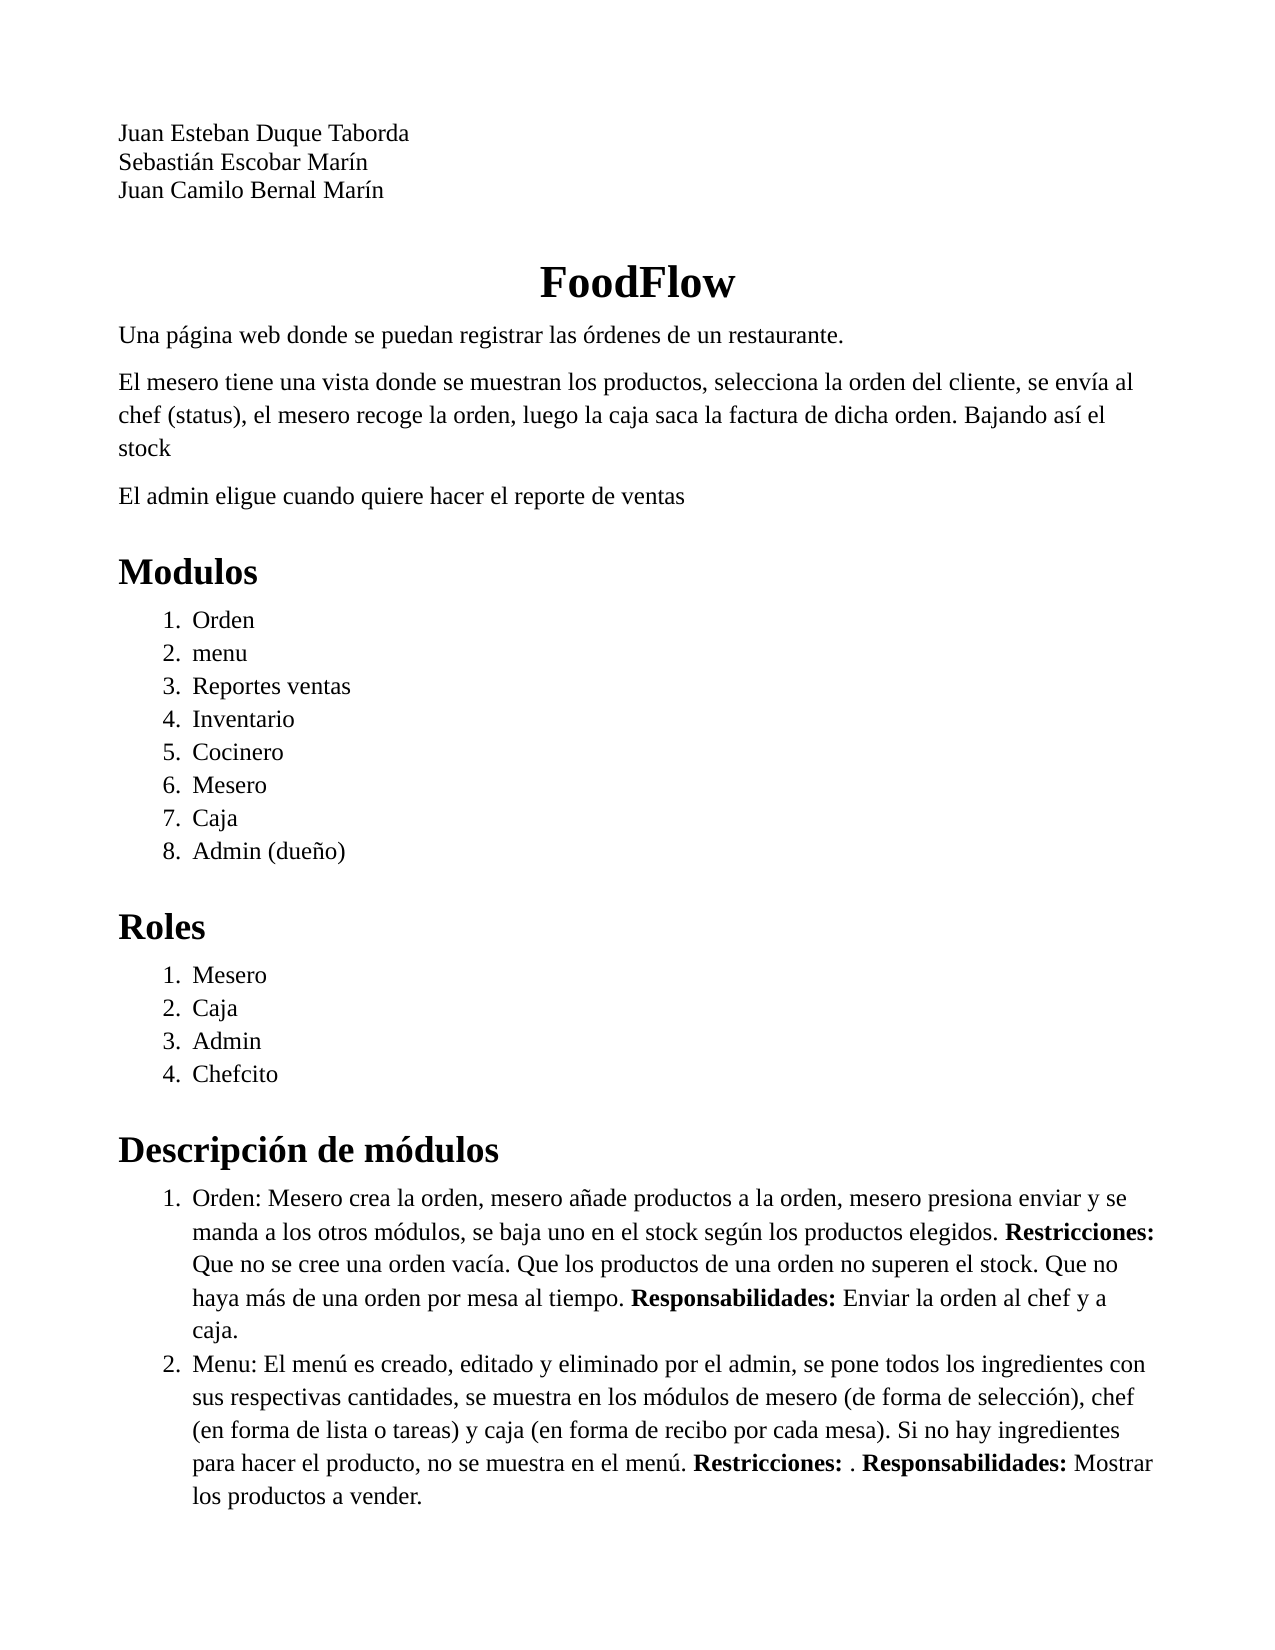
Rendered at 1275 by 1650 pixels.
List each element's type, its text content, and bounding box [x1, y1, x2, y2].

list Admin (dueño) [162, 836, 1157, 865]
subtitle Modulos [118, 549, 1157, 593]
list Mesero [162, 770, 1157, 799]
list Orden: Mesero crea la orden, mesero añade productos a la orden, mesero presiona enviar y se manda a los otros módulos, se baja uno en el stock según los productos elegidos. Restricciones: Que no se cree una orden vacía. Que los productos de una orden no superen el stock. Que no haya más de una orden por mesa al tiempo. Responsabilidades: Enviar la orden al chef y a caja. [162, 1183, 1157, 1344]
list Caja [162, 993, 1157, 1022]
text El admin eligue cuando quiere hacer el reporte de ventas [118, 481, 1157, 510]
list Chefcito [162, 1059, 1157, 1088]
list Menu: El menú es creado, editado y eliminado por el admin, se pone todos los ingredientes con sus respectivas cantidades, se muestra en los módulos de mesero (de forma de selección), chef (en forma de lista o tareas) y caja (en forma de recibo por cada mesa). Si no hay ingredientes para hacer el producto, no se muestra en el menú. Restricciones: . Responsabilidades: Mostrar los productos a vender. [162, 1349, 1157, 1509]
list Orden [162, 605, 1157, 634]
list Mesero [162, 960, 1157, 989]
list Cocinero [162, 737, 1157, 766]
subtitle FoodFlow [118, 255, 1157, 307]
list menu [162, 638, 1157, 667]
subtitle Roles [118, 905, 1157, 948]
text El mesero tiene una vista donde se muestran los productos, selecciona la orden del cliente, se envía al chef (status), el mesero recoge la orden, luego la caja saca la factura de dicha orden. Bajando así el stock [118, 367, 1157, 462]
subtitle Descripción de módulos [118, 1128, 1157, 1171]
list Reportes ventas [162, 671, 1157, 700]
list Caja [162, 803, 1157, 832]
list Admin [162, 1026, 1157, 1055]
list Inventario [162, 704, 1157, 733]
text Una página web donde se puedan registrar las órdenes de un restaurante. [118, 320, 1157, 349]
